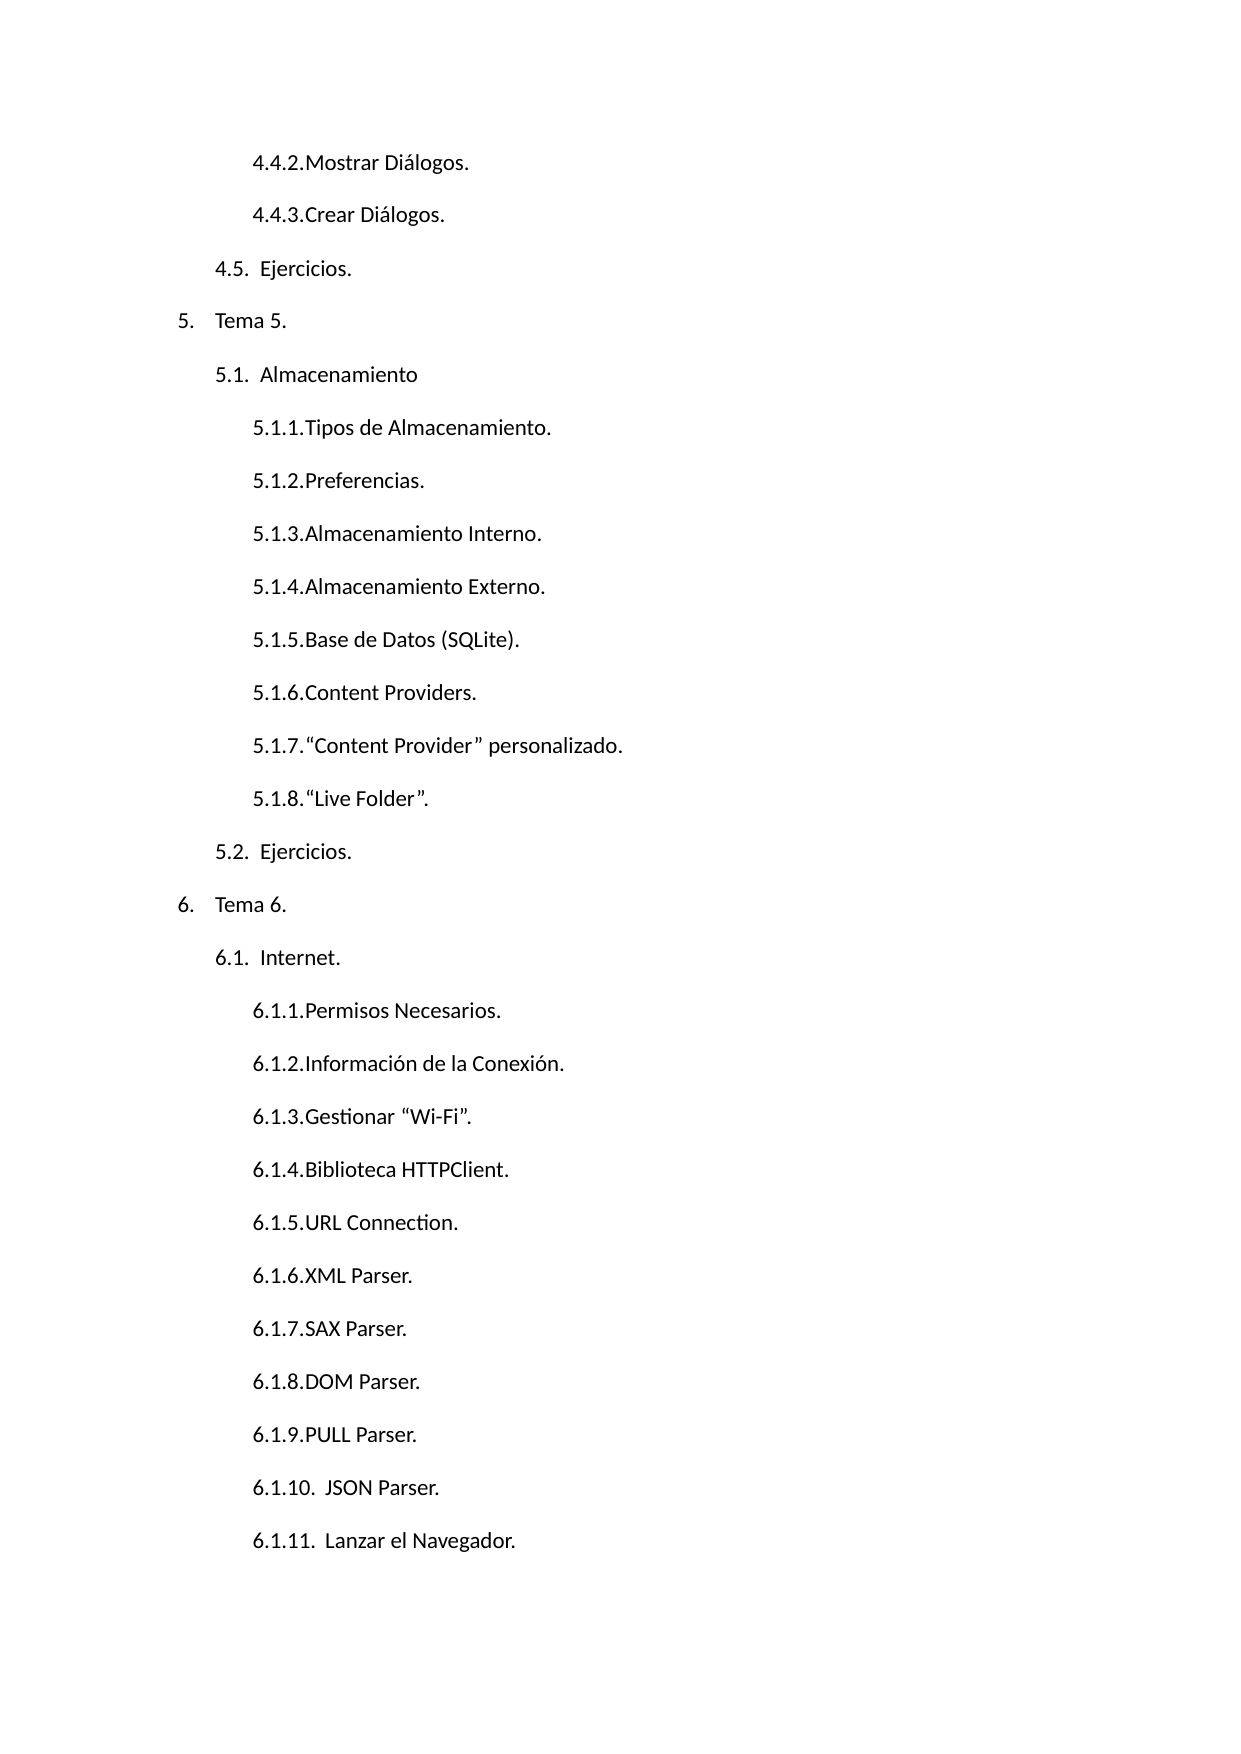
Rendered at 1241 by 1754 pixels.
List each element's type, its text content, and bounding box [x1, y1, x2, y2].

list Almacenamiento [215, 360, 1063, 388]
list Base de Datos (SQLite). [252, 625, 1063, 653]
list PULL Parser. [252, 1420, 1063, 1448]
list “Content Provider” personalizado. [252, 731, 1063, 759]
list Tipos de Almacenamiento. [252, 413, 1063, 441]
list “Live Folder”. [252, 784, 1063, 812]
list Ejercicios. [215, 837, 1063, 865]
list Información de la Conexión. [252, 1049, 1063, 1077]
list SAX Parser. [252, 1314, 1063, 1342]
list Ejercicios. [215, 254, 1063, 282]
list Biblioteca HTTPClient. [252, 1155, 1063, 1183]
list Almacenamiento Externo. [252, 572, 1063, 600]
list Crear Diálogos. [252, 201, 1063, 229]
list Tema 6. [177, 890, 1063, 918]
list DOM Parser. [252, 1367, 1063, 1395]
list Mostrar Diálogos. [252, 148, 1063, 176]
list Lanzar el Navegador. [252, 1526, 1063, 1554]
list XML Parser. [252, 1261, 1063, 1289]
list Content Providers. [252, 678, 1063, 706]
list Almacenamiento Interno. [252, 519, 1063, 547]
list JSON Parser. [252, 1473, 1063, 1501]
list Tema 5. [177, 307, 1063, 335]
list Internet. [215, 943, 1063, 971]
list Gestionar “Wi-Fi”. [252, 1102, 1063, 1130]
list URL Connection. [252, 1208, 1063, 1236]
list Permisos Necesarios. [252, 996, 1063, 1024]
list Preferencias. [252, 466, 1063, 494]
